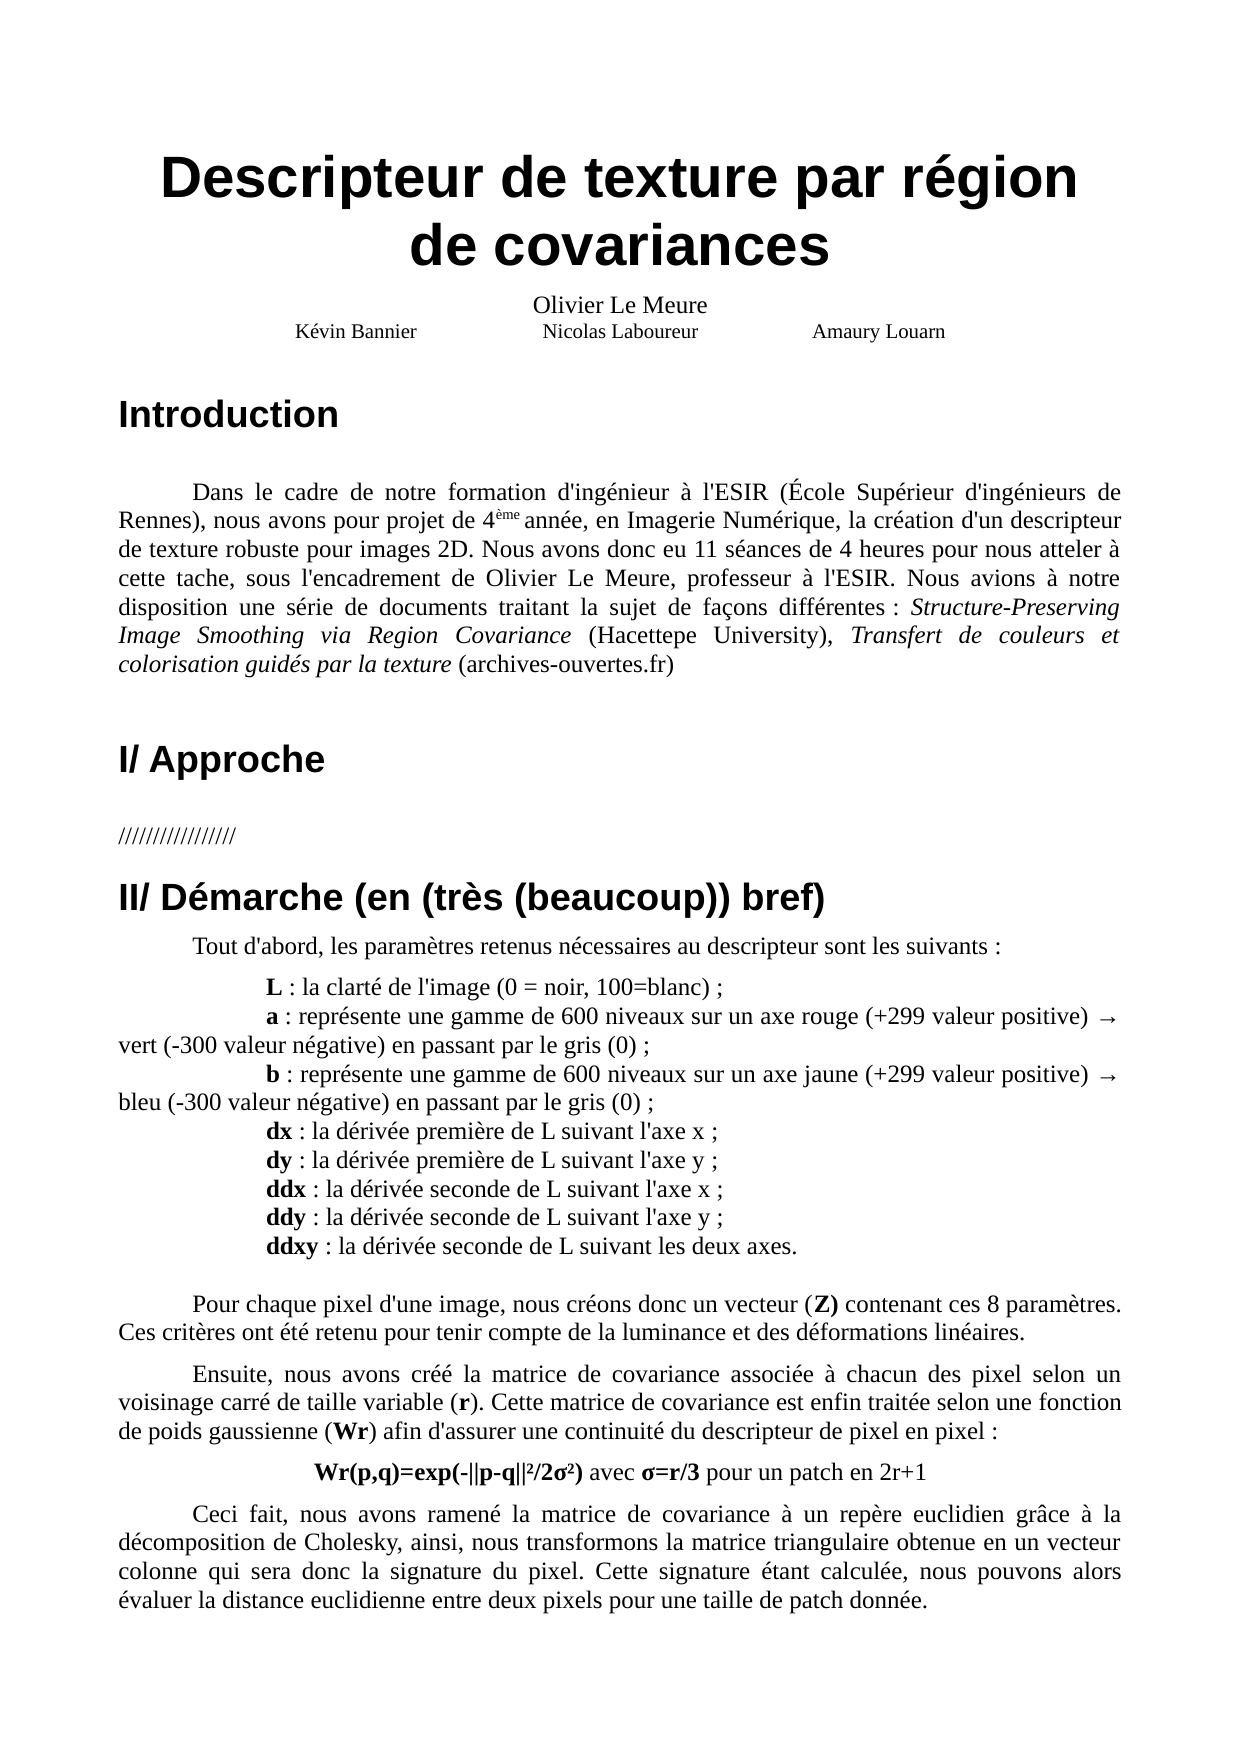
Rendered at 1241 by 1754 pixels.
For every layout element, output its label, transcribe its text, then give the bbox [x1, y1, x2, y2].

text Kévin Bannier Nicolas Laboureur Amaury Louarn [118, 318, 1122, 343]
text ddxy : la dérivée seconde de L suivant les deux axes. [118, 1231, 1122, 1260]
text Ensuite, nous avons créé la matrice de covariance associée à chacun des pixel selon un voisinage carré de taille variable (r). Cette matrice de covariance est enfin traitée selon une fonction de poids gaussienne (Wr) afin d'assurer une continuité du descripteur de pixel en pixel : [118, 1359, 1122, 1445]
text Dans le cadre de notre formation d'ingénieur à l'ESIR (École Supérieur d'ingénieurs de Rennes), nous avons pour projet de 4ème année, en Imagerie Numérique, la création d'un descripteur de texture robuste pour images 2D. Nous avons donc eu 11 séances de 4 heures pour nous atteler à cette tache, sous l'encadrement de Olivier Le Meure, professeur à l'ESIR. Nous avions à notre disposition une série de documents traitant la sujet de façons différentes : Structure-Preserving Image Smoothing via Region Covariance (Hacettepe University), Transfert de couleurs et colorisation guidés par la texture (archives-ouvertes.fr) [118, 477, 1122, 678]
subtitle I/ Approche [118, 736, 1122, 780]
text ///////////////// [118, 821, 1122, 850]
text Wr(p,q)=exp(-||p-q||²/2σ²) avec σ=r/3 pour un patch en 2r+1 [118, 1457, 1122, 1486]
subtitle Introduction [118, 392, 1122, 435]
text L : la clarté de l'image (0 = noir, 100=blanc) ; [118, 972, 1122, 1001]
text Ceci fait, nous avons ramené la matrice de covariance à un repère euclidien grâce à la décomposition de Cholesky, ainsi, nous transformons la matrice triangulaire obtenue en un vecteur colonne qui sera donc la signature du pixel. Cette signature étant calculée, nous pouvons alors évaluer la distance euclidienne entre deux pixels pour une taille de patch donnée. [118, 1499, 1122, 1614]
text Tout d'abord, les paramètres retenus nécessaires au descripteur sont les suivants : [118, 931, 1122, 960]
text a : représente une gamme de 600 niveaux sur un axe rouge (+299 valeur positive) → vert (-300 valeur négative) en passant par le gris (0) ; [118, 1001, 1122, 1059]
text ddy : la dérivée seconde de L suivant l'axe y ; [118, 1202, 1122, 1231]
subtitle II/ Démarche (en (très (beaucoup)) bref) [118, 875, 1122, 919]
text Pour chaque pixel d'une image, nous créons donc un vecteur (Z) contenant ces 8 paramètres. Ces critères ont été retenu pour tenir compte de la luminance et des déformations linéaires. [118, 1289, 1122, 1346]
text b : représente une gamme de 600 niveaux sur un axe jaune (+299 valeur positive) → bleu (-300 valeur négative) en passant par le gris (0) ; [118, 1059, 1122, 1116]
text Olivier Le Meure [118, 290, 1122, 318]
text ddx : la dérivée seconde de L suivant l'axe x ; [118, 1174, 1122, 1202]
text dx : la dérivée première de L suivant l'axe x ; [118, 1116, 1122, 1145]
title Descripteur de texture par région de covariances [118, 143, 1122, 277]
text dy : la dérivée première de L suivant l'axe y ; [118, 1145, 1122, 1174]
